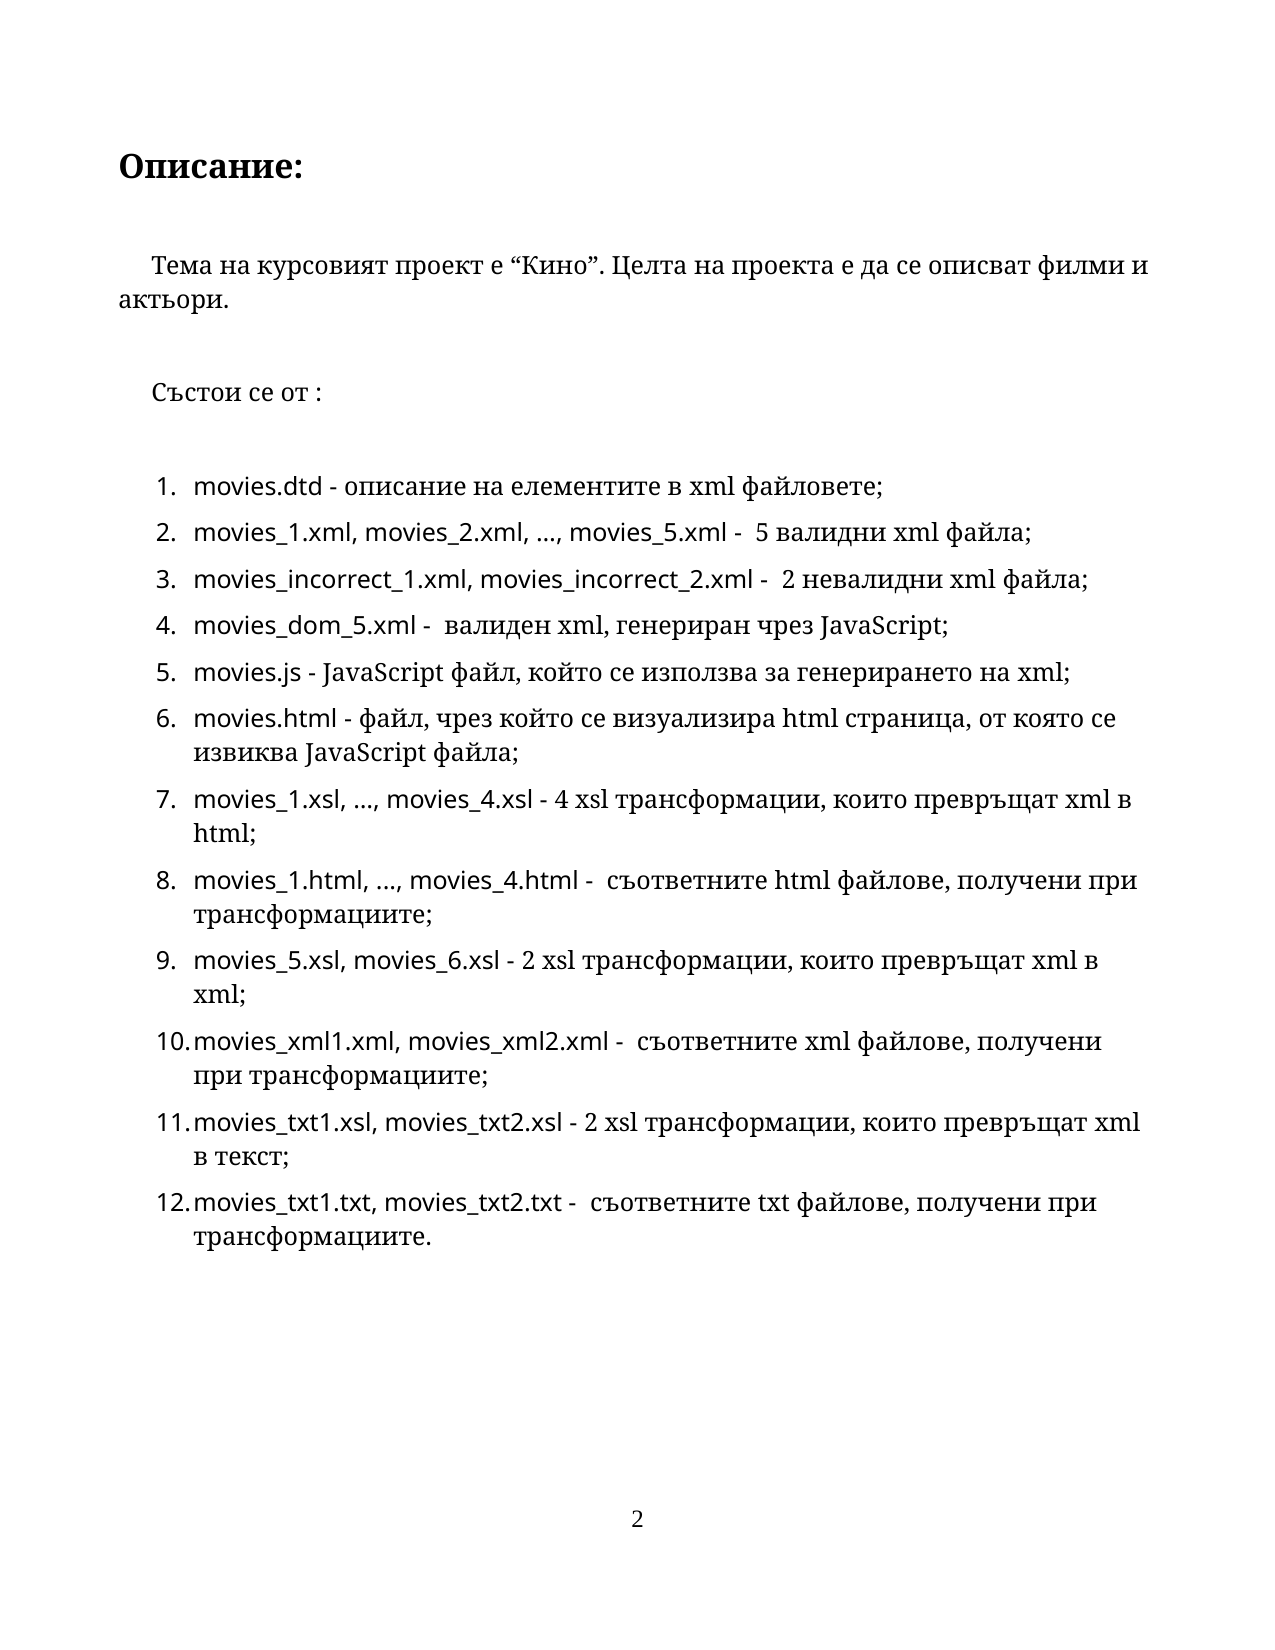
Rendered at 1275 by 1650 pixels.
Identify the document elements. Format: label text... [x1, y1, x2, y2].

list movies_dom_5.xml - валиден xml, генериран чрез JavaScript; [156, 608, 1157, 642]
text Състои се от : [118, 375, 1157, 409]
list movies.html - файл, чрез който се визуализира html страница, от която се извиква JavaScript файла; [156, 701, 1157, 769]
list movies_1.xsl, …, movies_4.xsl - 4 xsl трансформации, които превръщат xml в html; [156, 782, 1157, 850]
list movies_5.xsl, movies_6.xsl - 2 xsl трансформации, които превръщат xml в xml; [156, 943, 1157, 1011]
subtitle Oписание: [118, 143, 1157, 189]
list movies_incorrect_1.xml, movies_incorrect_2.xml - 2 невалидни xml файла; [156, 561, 1157, 595]
list movies_txt1.txt, movies_txt2.txt - съответните txt файлове, получени при трансформациите. [156, 1185, 1157, 1253]
text Тема на курсовият проект е “Кино”. Целта на проекта е да се описват филми и актьори. [118, 248, 1157, 316]
list movies_xml1.xml, movies_xml2.xml - съответните xml файлове, получени при трансформациите; [156, 1023, 1157, 1092]
list movies_1.html, ..., movies_4.html - съответните html файлове, получени при трансформациите; [156, 862, 1157, 930]
list movies.js - JavaScript файл, който се използва за генерирането на xml; [156, 654, 1157, 688]
list movies.dtd - описание на елементите в xml файловете; [156, 468, 1157, 502]
list movies_1.xml, movies_2.xml, …, movies_5.xml - 5 валидни xml файла; [156, 515, 1157, 549]
list movies_txt1.xsl, movies_txt2.xsl - 2 xsl трансформации, които превръщат xml в текст; [156, 1104, 1157, 1172]
